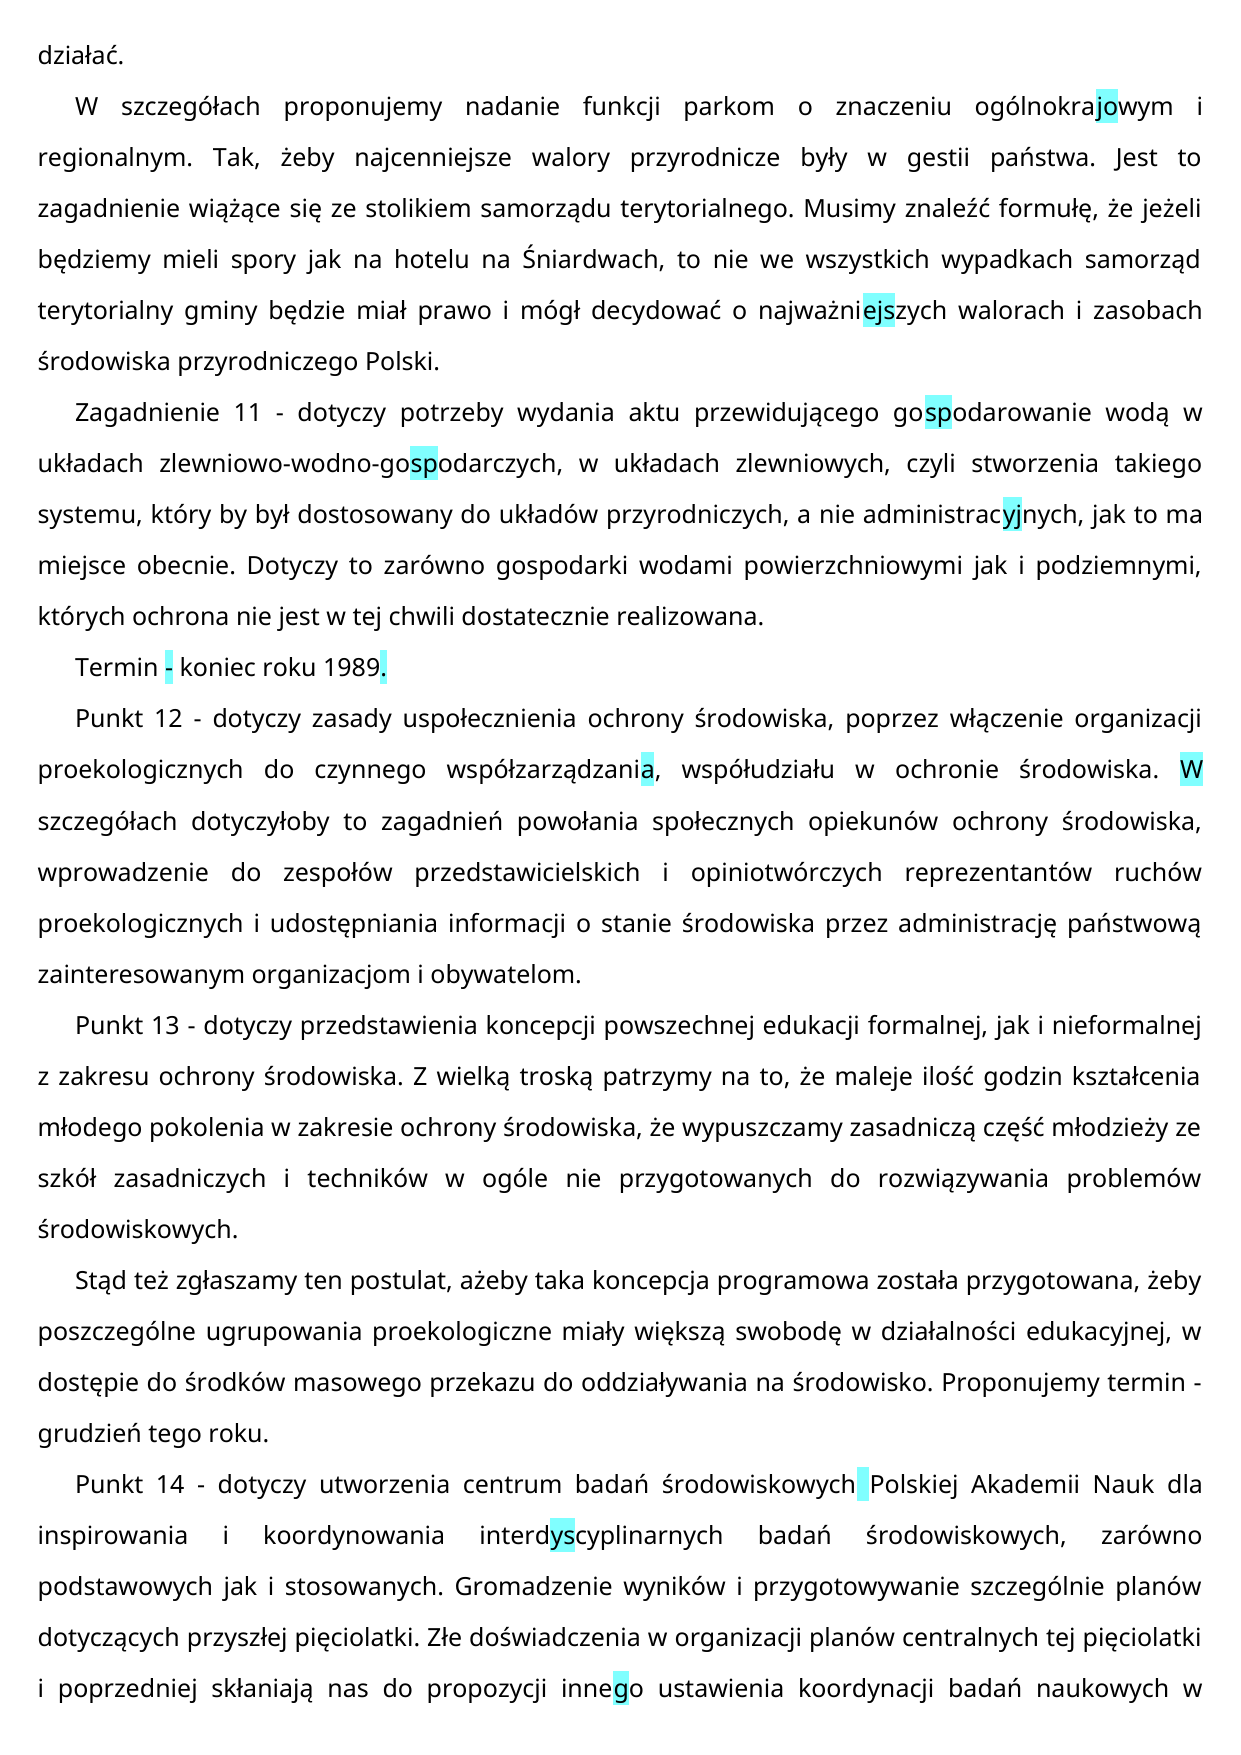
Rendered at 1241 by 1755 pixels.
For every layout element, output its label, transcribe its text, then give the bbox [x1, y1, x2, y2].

text Punkt 13 - dotyczy przedstawienia koncepcji powszechnej edukacji formalnej, jak i nieformalnej z zakresu ochrony środowiska. Z wielką troską patrzymy na to, że maleje ilość godzin kształcenia młodego pokolenia w zakresie ochrony środowiska, że wypuszczamy zasadniczą część młodzieży ze szkół zasadniczych i techników w ogóle nie przygotowanych do rozwiązywania problemów środowiskowych. [37, 1007, 1203, 1246]
text Punkt 14 - dotyczy utworzenia centrum badań środowiskowych Polskiej Akademii Nauk dla inspirowania i koordynowania interdyscyplinarnych badań środowiskowych, zarówno podstawowych jak i stosowanych. Gromadzenie wyników i przygotowywanie szczególnie planów dotyczących przyszłej pięciolatki. Złe doświadczenia w organizacji planów centralnych tej pięciolatki i poprzedniej skłaniają nas do propozycji innego ustawienia koordynacji badań naukowych w [37, 1467, 1203, 1705]
text Zagadnienie 11 - dotyczy potrzeby wydania aktu przewidującego gospodarowanie wodą w układach zlewniowo-wodno-gospodarczych, w układach zlewniowych, czyli stworzenia takiego systemu, który by był dostosowany do układów przyrodniczych, a nie administracyjnych, jak to ma miejsce obecnie. Dotyczy to zarówno gospodarki wodami powierzchniowymi jak i podziemnymi, których ochrona nie jest w tej chwili dostatecznie realizowana. [37, 395, 1203, 633]
text Termin - koniec roku 1989. [37, 650, 1203, 684]
text Punkt 12 - dotyczy zasady uspołecznienia ochrony środowiska, poprzez włączenie organizacji proekologicznych do czynnego współzarządzania, współudziału w ochronie środowiska. W szczegółach dotyczyłoby to zagadnień powołania społecznych opiekunów ochrony środowiska, wprowadzenie do zespołów przedstawicielskich i opiniotwórczych reprezentantów ruchów proekologicznych i udostępniania informacji o stanie środowiska przez administrację państwową zainteresowanym organizacjom i obywatelom. [37, 701, 1203, 990]
text działać. [37, 37, 1203, 72]
text Stąd też zgłaszamy ten postulat, ażeby taka koncepcja programowa została przygotowana, żeby poszczególne ugrupowania proekologiczne miały większą swobodę w działalności edukacyjnej, w dostępie do środków masowego przekazu do oddziaływania na środowisko. Proponujemy termin - grudzień tego roku. [37, 1262, 1203, 1450]
text W szczegółach proponujemy nadanie funkcji parkom o znaczeniu ogólnokrajowym i regionalnym. Tak, żeby najcenniejsze walory przyrodnicze były w gestii państwa. Jest to zagadnienie wiążące się ze stolikiem samorządu terytorialnego. Musimy znaleźć formułę, że jeżeli będziemy mieli spory jak na hotelu na Śniardwach, to nie we wszystkich wypadkach samorząd terytorialny gminy będzie miał prawo i mógł decydować o najważniejszych walorach i zasobach środowiska przyrodniczego Polski. [37, 88, 1203, 378]
